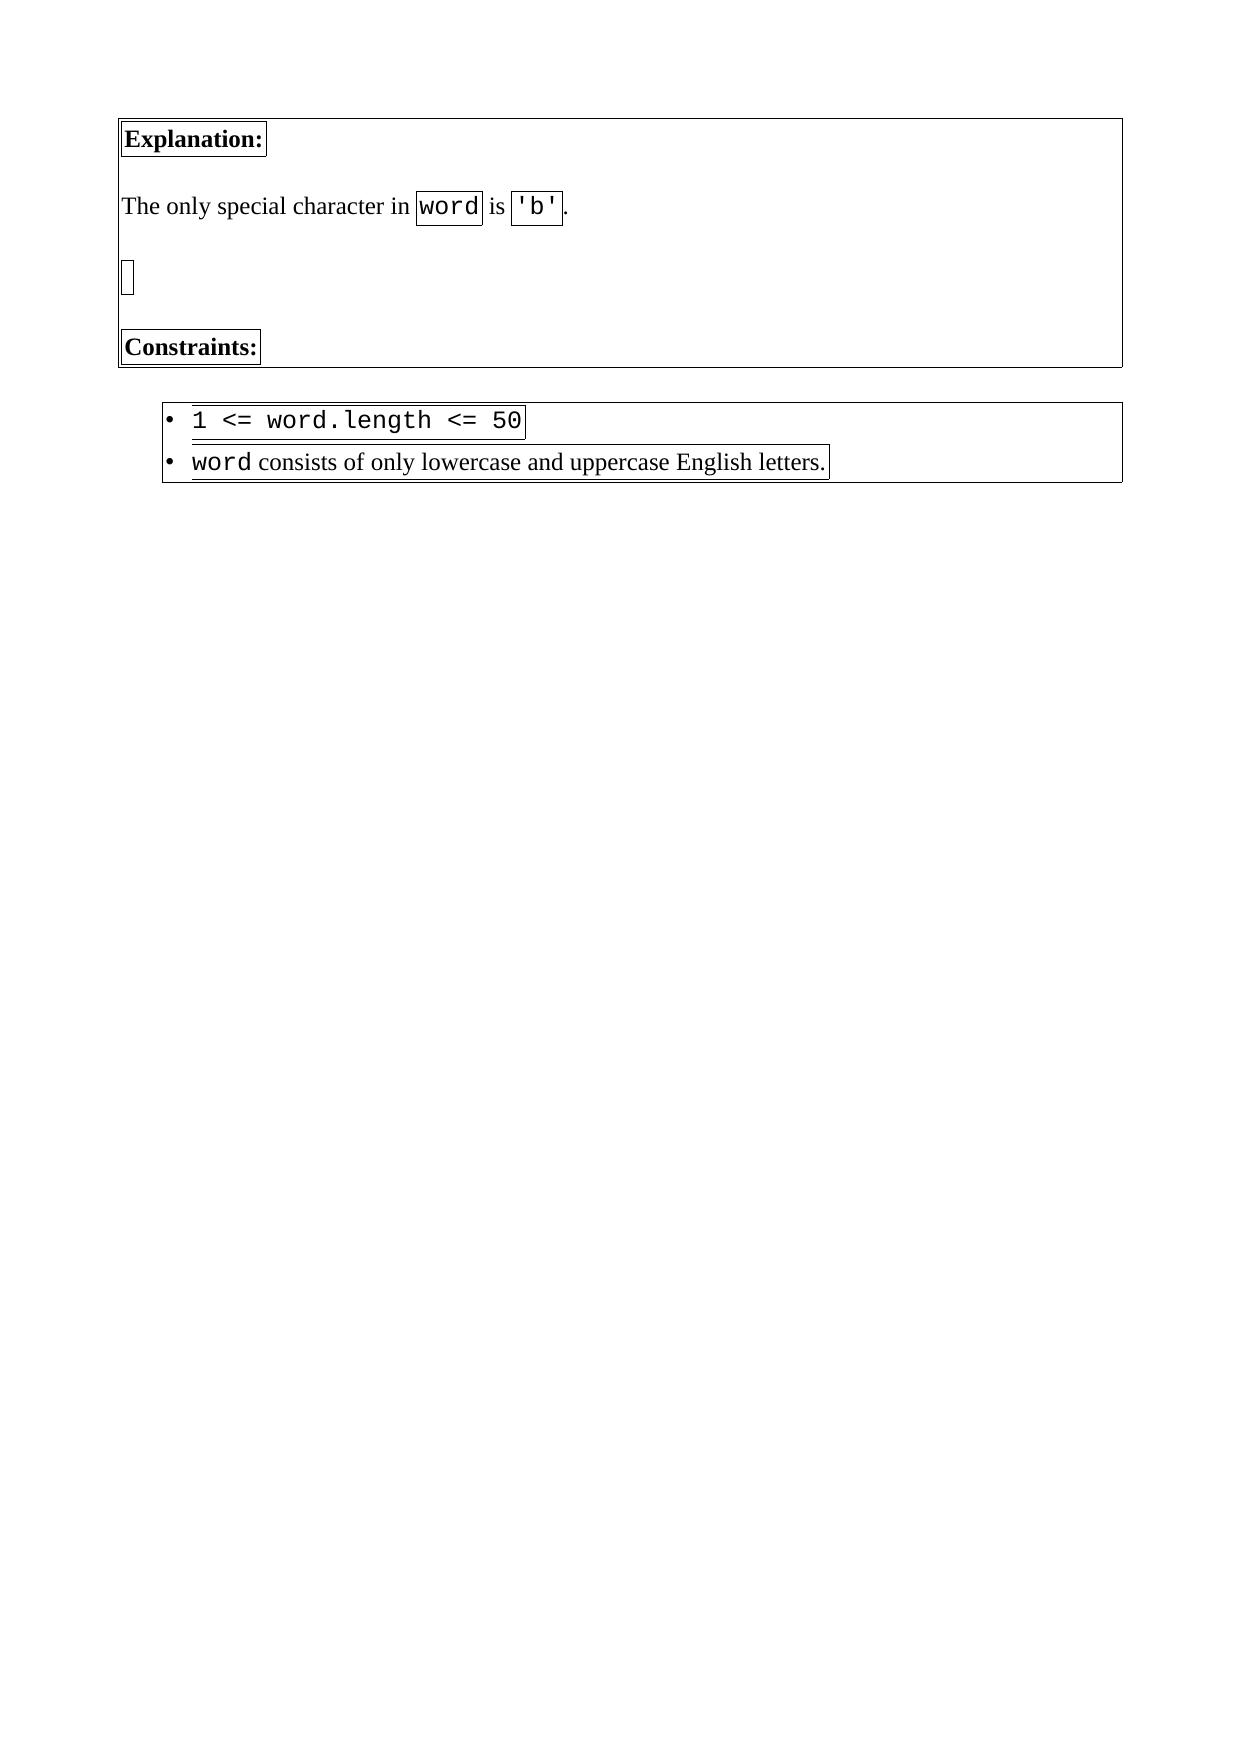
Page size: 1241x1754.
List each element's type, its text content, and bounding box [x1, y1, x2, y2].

list word consists of only lowercase and uppercase English letters. [163, 441, 1122, 482]
text The only special character in word is 'b'. [119, 188, 1122, 225]
text Explanation: [119, 119, 1122, 156]
text Constraints: [119, 326, 1122, 367]
list 1 <= word.length <= 50 [163, 403, 1122, 439]
